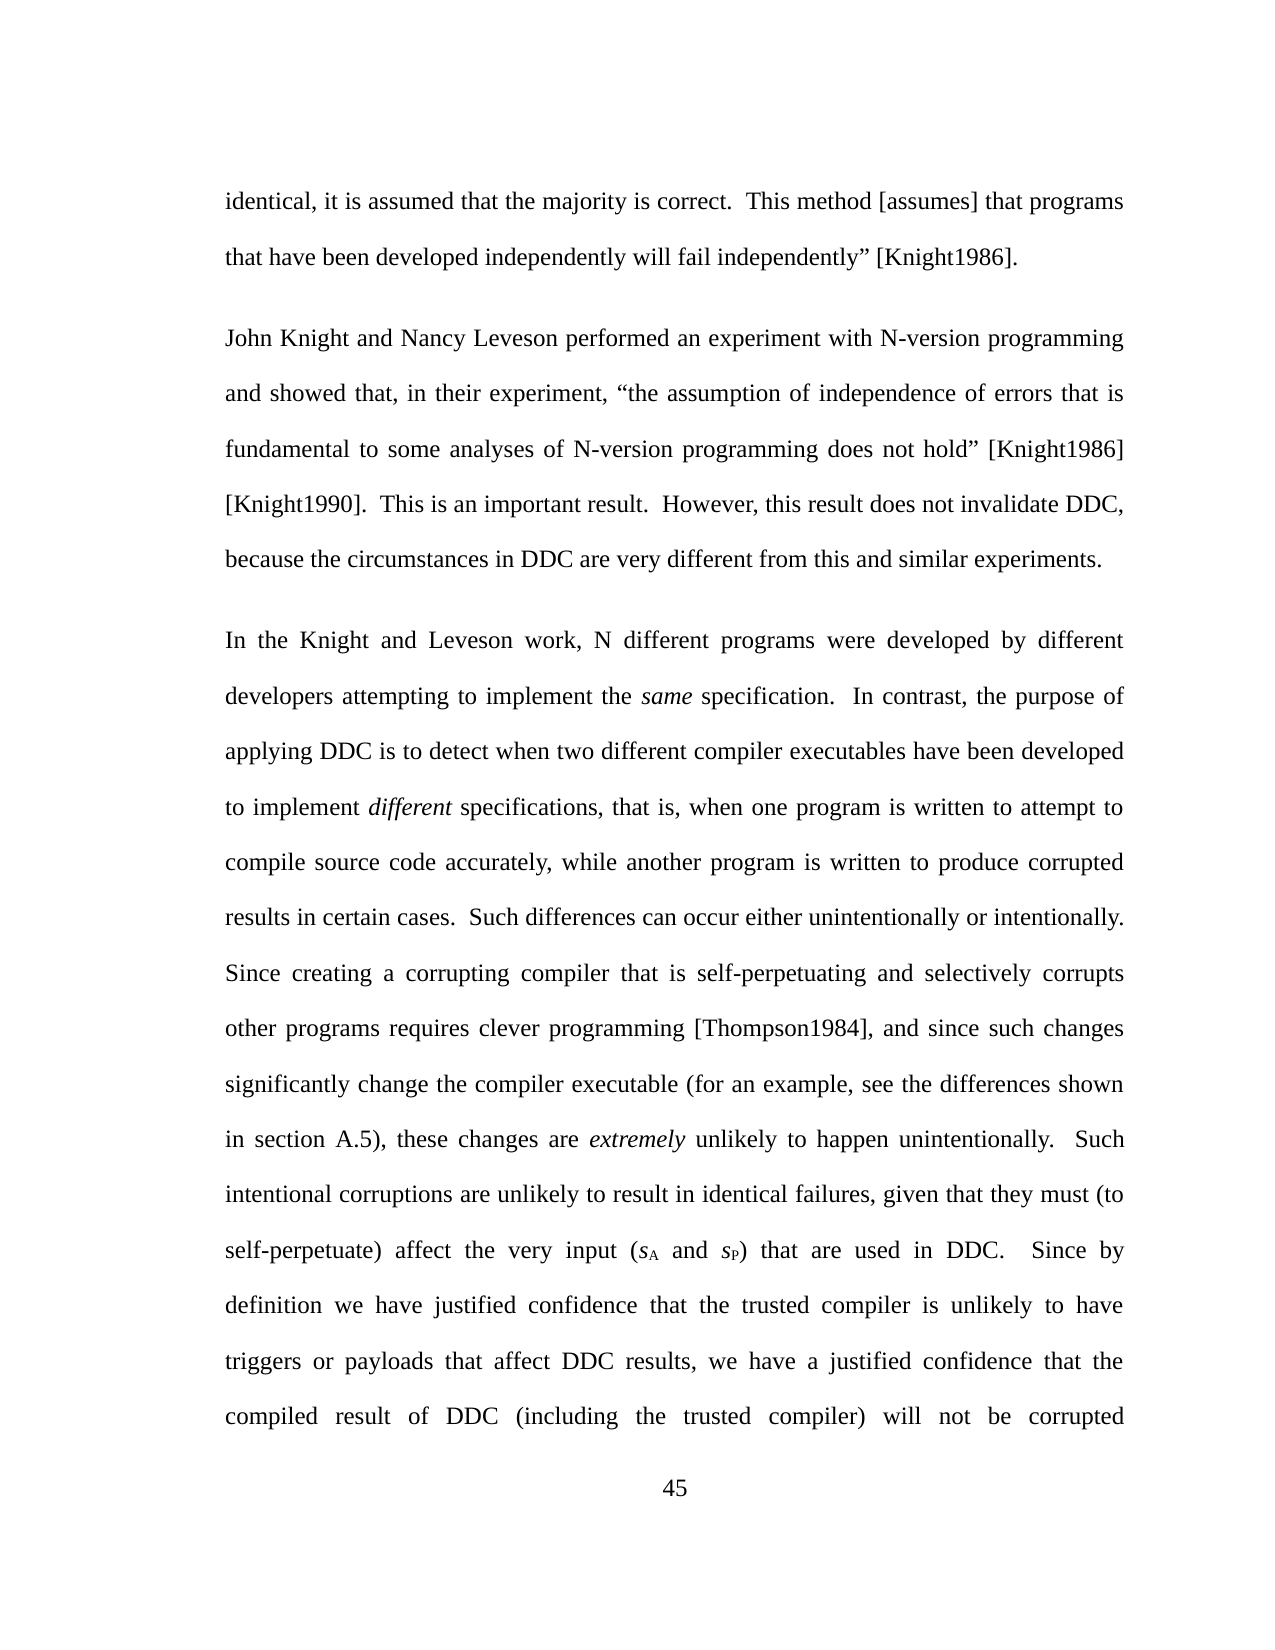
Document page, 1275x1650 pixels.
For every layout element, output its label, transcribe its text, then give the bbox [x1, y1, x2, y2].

text identical, it is assumed that the majority is correct. This method [assumes] that programs that have been developed independently will fail independently” [Knight1986]. [225, 187, 1125, 271]
text John Knight and Nancy Leveson performed an experiment with N-version programming and showed that, in their experiment, “the assumption of independence of errors that is fundamental to some analyses of N-version programming does not hold” [Knight1986] [Knight1990]. This is an important result. However, this result does not invalidate DDC, because the circumstances in DDC are very different from this and similar experiments. [225, 324, 1125, 573]
text In the Knight and Leveson work, N different programs were developed by different developers attempting to implement the same specification. In contrast, the purpose of applying DDC is to detect when two different compiler executables have been developed to implement different specifications, that is, when one program is written to attempt to compile source code accurately, while another program is written to produce corrupted results in certain cases. Such differences can occur either unintentionally or intentionally. Since creating a corrupting compiler that is self-perpetuating and selectively corrupts other programs requires clever programming [Thompson1984], and since such changes significantly change the compiler executable (for an example, see the differences shown in section A.5), these changes are extremely unlikely to happen unintentionally. Such intentional corruptions are unlikely to result in identical failures, given that they must (to self-perpetuate) affect the very input (sA and sP) that are used in DDC. Since by definition we have justified confidence that the trusted compiler is unlikely to have triggers or payloads that affect DDC results, we have a justified confidence that the compiled result of DDC (including the trusted compiler) will not be corrupted [225, 626, 1125, 1430]
